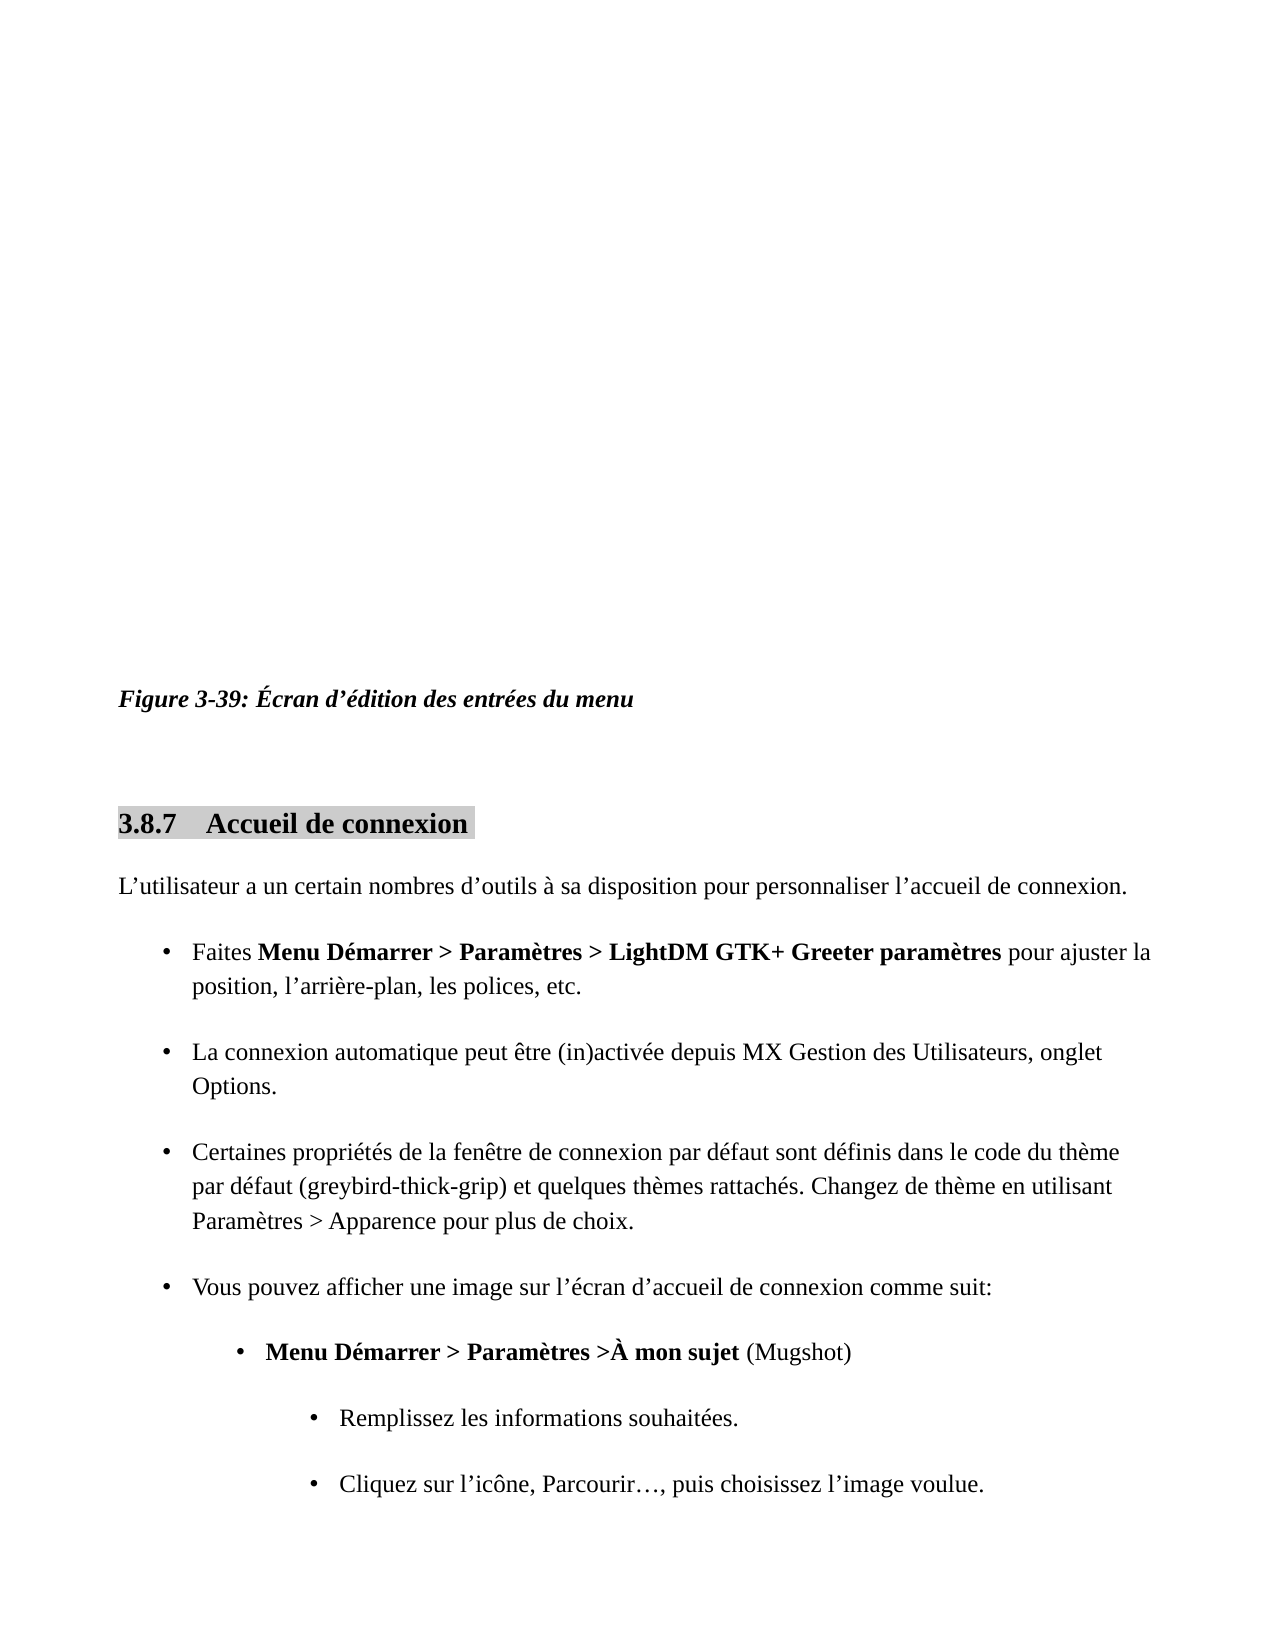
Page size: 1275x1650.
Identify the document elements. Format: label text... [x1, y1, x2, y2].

list Menu Démarrer > Paramètres >À mon sujet (Mugshot) [236, 1337, 1157, 1366]
subtitle 3.8.7 Accueil de connexion [475, 806, 1157, 839]
text L’utilisateur a un certain nombres d’outils à sa disposition pour personnaliser l’accueil de connexion. [118, 871, 1157, 899]
list Faites Menu Démarrer > Paramètres > LightDM GTK+ Greeter paramètres pour ajuster la position, l’arrière-plan, les polices, etc. [162, 937, 1157, 1000]
list La connexion automatique peut être (in)activée depuis MX Gestion des Utilisateurs, onglet Options. [162, 1037, 1157, 1100]
list Cliquez sur l’icône, Parcourir…, puis choisissez l’image voulue. [309, 1469, 1157, 1498]
list Remplissez les informations souhaitées. [309, 1403, 1157, 1432]
text Figure 3-39: Écran d’édition des entrées du menu [118, 684, 1157, 713]
list Vous pouvez afficher une image sur l’écran d’accueil de connexion comme suit: [162, 1272, 1157, 1300]
list Certaines propriétés de la fenêtre de connexion par défaut sont définis dans le code du thème par défaut (greybird-thick-grip) et quelques thèmes rattachés. Changez de thème en utilisant Paramètres > Apparence pour plus de choix. [162, 1137, 1157, 1235]
